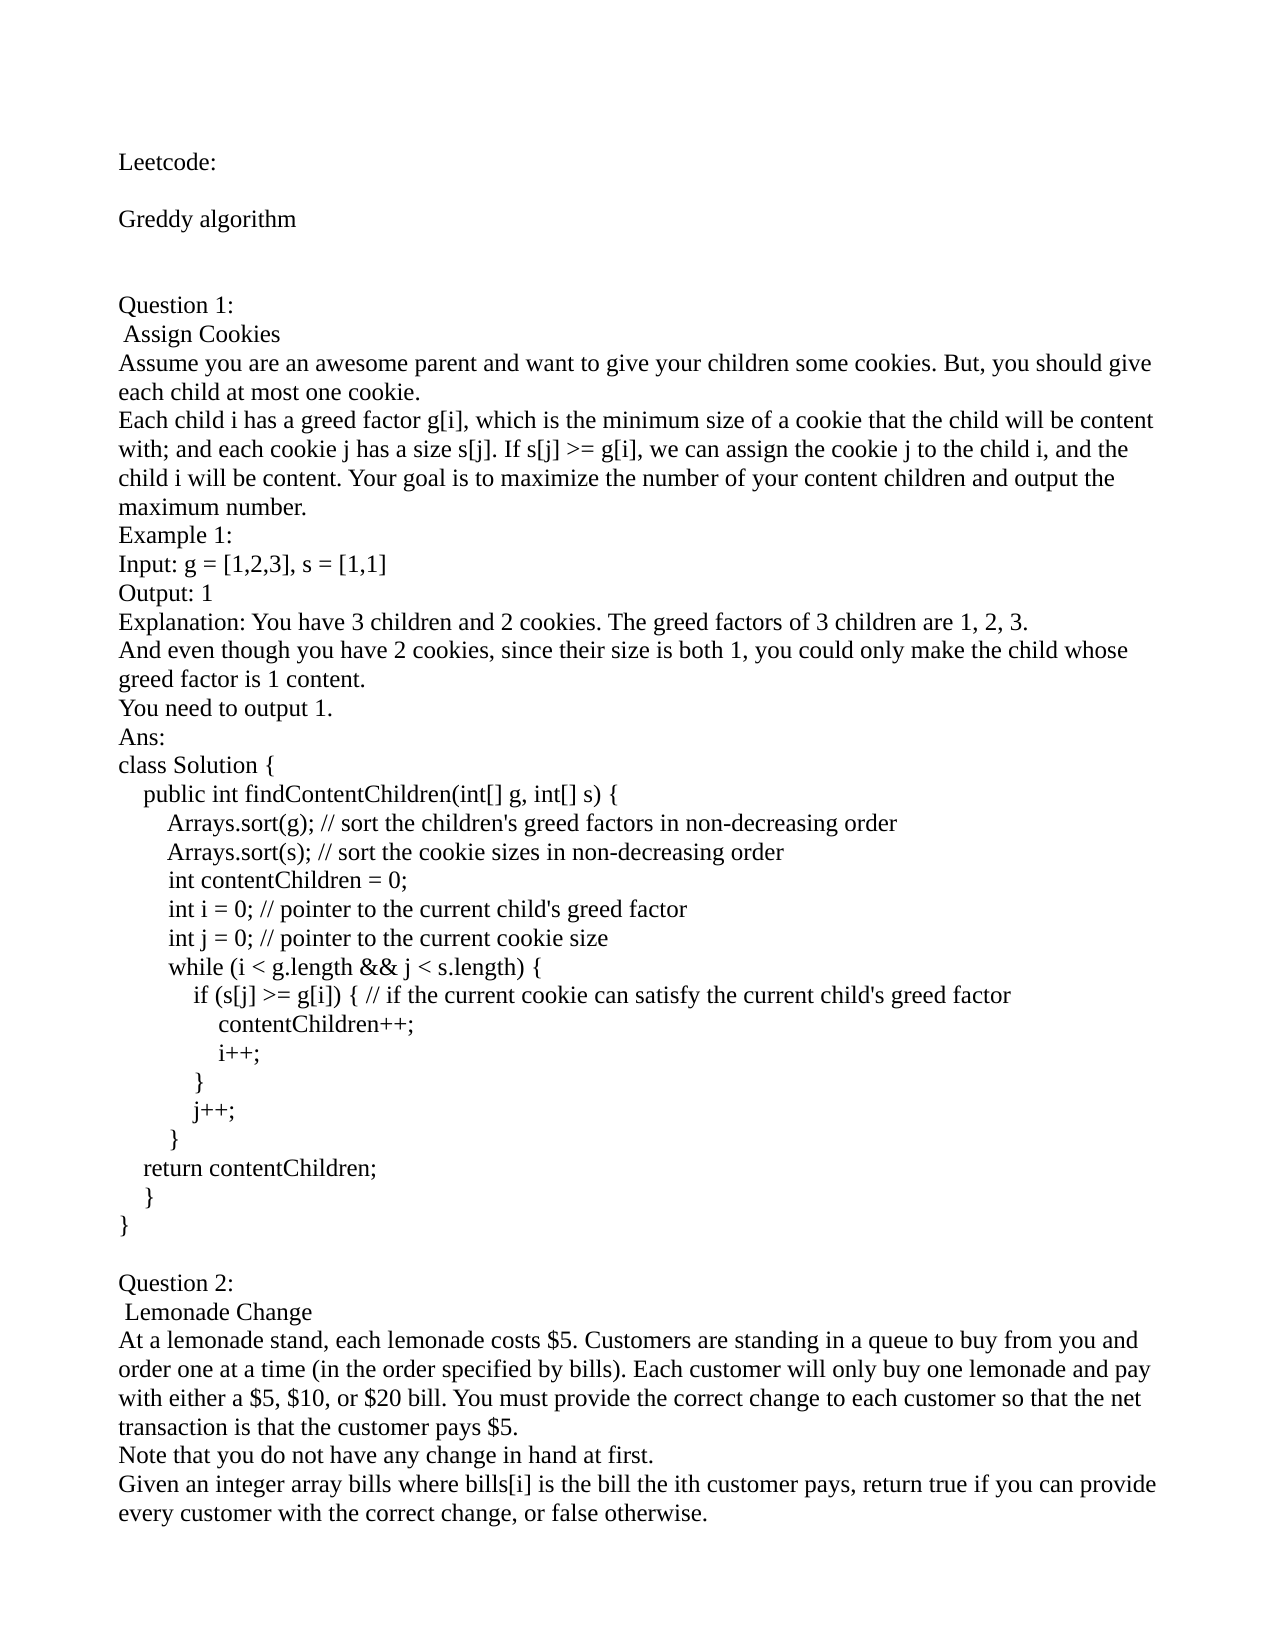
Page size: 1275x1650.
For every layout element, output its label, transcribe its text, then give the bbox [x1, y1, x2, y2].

text Arrays.sort(g); // sort the children's greed factors in non-decreasing order [118, 808, 1157, 837]
text } [118, 1211, 1157, 1239]
text return contentChildren; [118, 1153, 1157, 1182]
text You need to output 1. [118, 693, 1157, 722]
text Ans: [118, 722, 1157, 751]
text } [118, 1067, 1157, 1096]
text Input: g = [1,2,3], s = [1,1] [118, 549, 1157, 578]
text At a lemonade stand, each lemonade costs $5. Customers are standing in a queue to buy from you and order one at a time (in the order specified by bills). Each customer will only buy one lemonade and pay with either a $5, $10, or $20 bill. You must provide the correct change to each customer so that the net transaction is that the customer pays $5. [118, 1326, 1157, 1441]
text Assign Cookies [118, 319, 1157, 348]
text contentChildren++; [118, 1009, 1157, 1038]
text Assume you are an awesome parent and want to give your children some cookies. But, you should give each child at most one cookie. [118, 348, 1157, 406]
text Greddy algorithm [118, 204, 1157, 233]
text i++; [118, 1038, 1157, 1067]
text Given an integer array bills where bills[i] is the bill the ith customer pays, return true if you can provide every customer with the correct change, or false otherwise. [118, 1469, 1157, 1527]
text int j = 0; // pointer to the current cookie size [118, 923, 1157, 952]
text if (s[j] >= g[i]) { // if the current cookie can satisfy the current child's greed factor [118, 981, 1157, 1009]
text class Solution { [118, 751, 1157, 779]
text Lemonade Change [118, 1297, 1157, 1326]
text And even though you have 2 cookies, since their size is both 1, you could only make the child whose greed factor is 1 content. [118, 636, 1157, 693]
text Example 1: [118, 521, 1157, 549]
text Arrays.sort(s); // sort the cookie sizes in non-decreasing order [118, 837, 1157, 866]
text Question 1: [118, 291, 1157, 319]
text int i = 0; // pointer to the current child's greed factor [118, 894, 1157, 923]
text } [118, 1124, 1157, 1153]
text Leetcode: [118, 147, 1157, 176]
text public int findContentChildren(int[] g, int[] s) { [118, 779, 1157, 808]
text Explanation: You have 3 children and 2 cookies. The greed factors of 3 children are 1, 2, 3. [118, 607, 1157, 636]
text Question 2: [118, 1268, 1157, 1297]
text Output: 1 [118, 578, 1157, 607]
text Each child i has a greed factor g[i], which is the minimum size of a cookie that the child will be content with; and each cookie j has a size s[j]. If s[j] >= g[i], we can assign the cookie j to the child i, and the child i will be content. Your goal is to maximize the number of your content children and output the maximum number. [118, 406, 1157, 521]
text Note that you do not have any change in hand at first. [118, 1441, 1157, 1469]
text j++; [118, 1096, 1157, 1124]
text } [118, 1182, 1157, 1211]
text while (i < g.length && j < s.length) { [118, 952, 1157, 981]
text int contentChildren = 0; [118, 866, 1157, 894]
